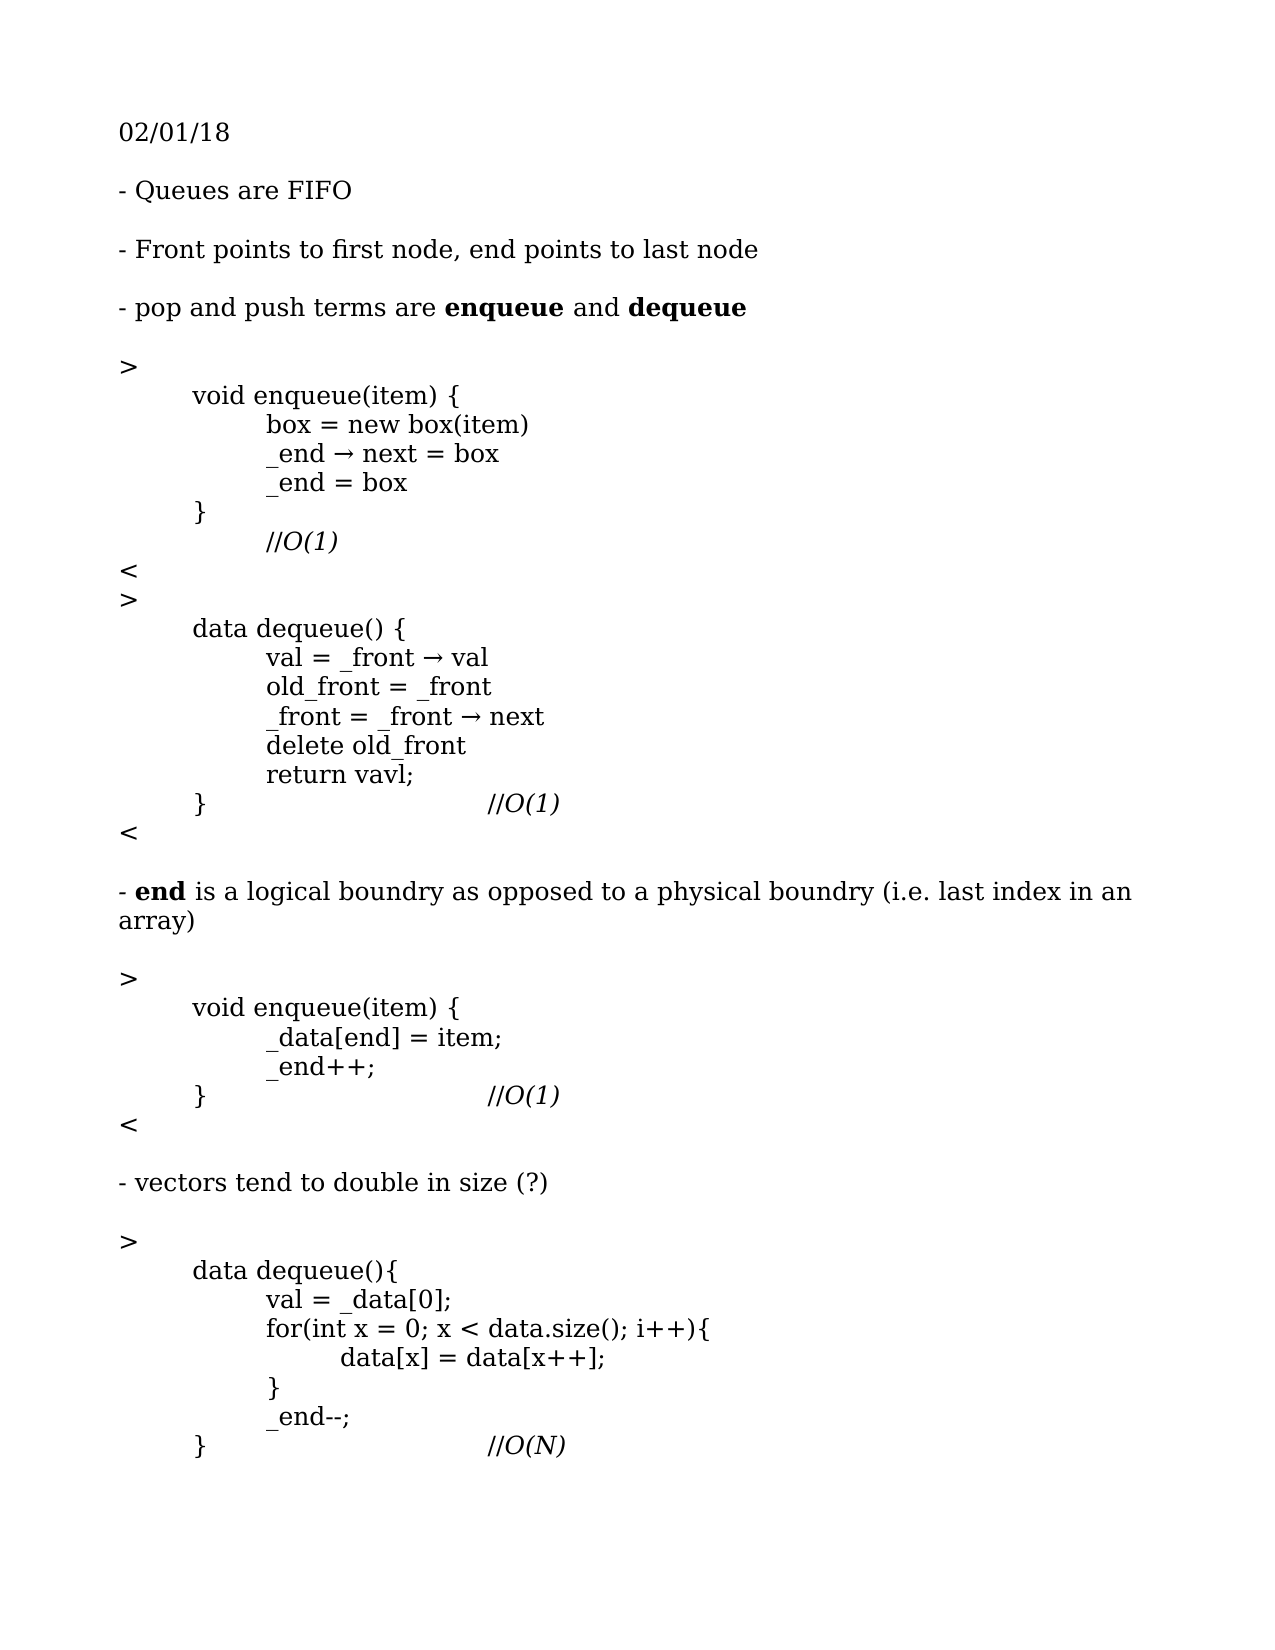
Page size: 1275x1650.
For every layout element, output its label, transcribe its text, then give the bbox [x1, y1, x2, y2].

text for(int x = 0; x < data.size(); i++){ [118, 1314, 1157, 1343]
text delete old_front [118, 731, 1157, 760]
text > [118, 585, 1157, 614]
text > [118, 964, 1157, 993]
text } //O(N) [118, 1431, 1157, 1460]
text data dequeue(){ [118, 1256, 1157, 1285]
text val = _front → val [118, 643, 1157, 672]
text val = _data[0]; [118, 1285, 1157, 1314]
text } [118, 497, 1157, 527]
text _end++; [118, 1052, 1157, 1081]
text - Queues are FIFO [118, 176, 1157, 206]
text - Front points to first node, end points to last node [118, 235, 1157, 264]
text return vavl; [118, 760, 1157, 789]
text - end is a logical boundry as opposed to a physical boundry (i.e. last index in an array) [118, 877, 1157, 935]
text < [118, 556, 1157, 585]
text _end → next = box [118, 439, 1157, 468]
text > [118, 1227, 1157, 1256]
text < [118, 1110, 1157, 1139]
text - vectors tend to double in size (?) [118, 1168, 1157, 1198]
text 02/01/18 [118, 118, 1157, 147]
text _end = box [118, 468, 1157, 497]
text _end--; [118, 1402, 1157, 1431]
text //O(1) [118, 527, 1157, 556]
text _data[end] = item; [118, 1023, 1157, 1052]
text data dequeue() { [118, 614, 1157, 643]
text old_front = _front [118, 672, 1157, 702]
text > [118, 352, 1157, 381]
text data[x] = data[x++]; [118, 1343, 1157, 1373]
text } //O(1) [118, 1081, 1157, 1110]
text _front = _front → next [118, 702, 1157, 731]
text - pop and push terms are enqueue and dequeue [118, 293, 1157, 322]
text } [118, 1373, 1157, 1402]
text box = new box(item) [118, 410, 1157, 439]
text } //O(1) [118, 789, 1157, 818]
text void enqueue(item) { [118, 993, 1157, 1023]
text void enqueue(item) { [118, 381, 1157, 410]
text < [118, 818, 1157, 847]
